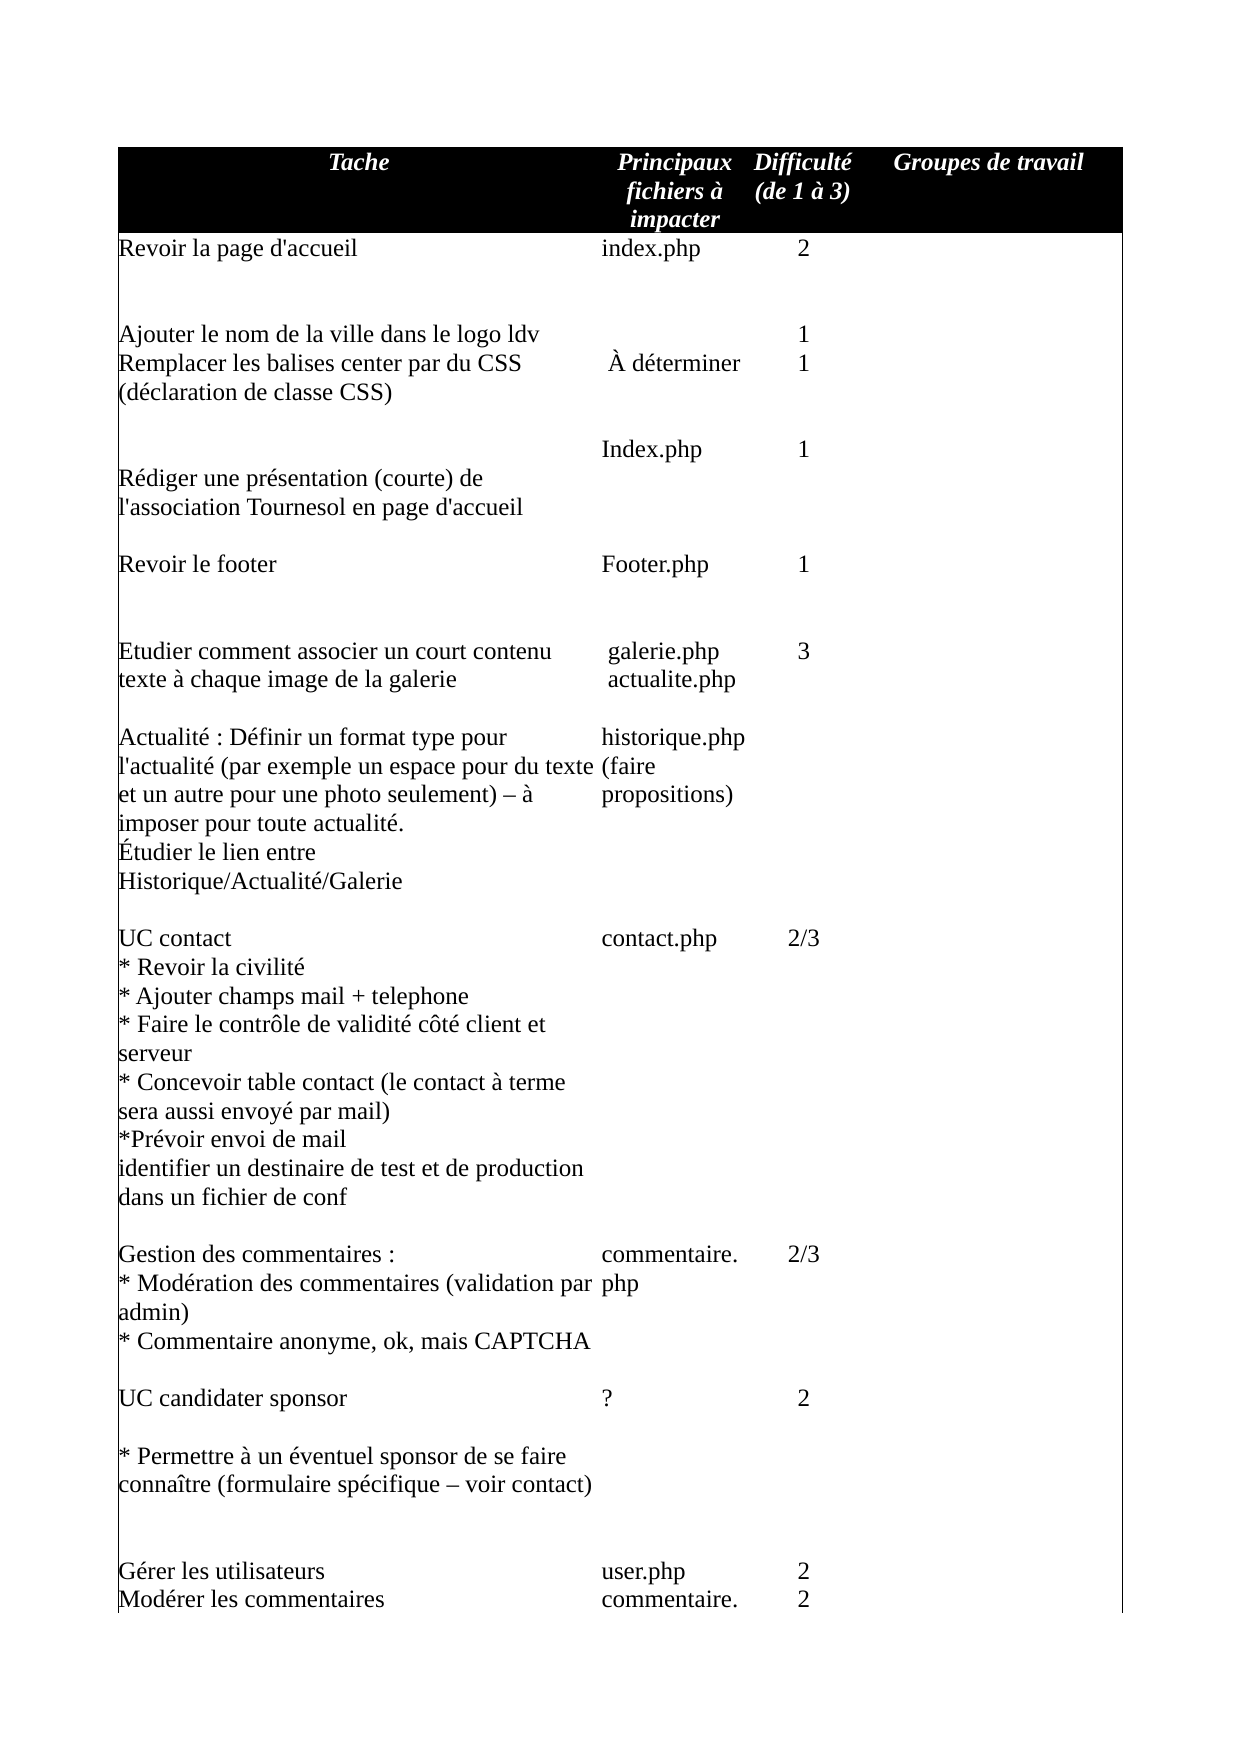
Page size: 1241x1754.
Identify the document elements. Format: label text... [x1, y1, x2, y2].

table_cell 1 [750, 435, 857, 549]
table_cell [750, 1527, 857, 1556]
table_cell 1 [750, 550, 857, 636]
table_cell contact.php [601, 923, 750, 1239]
table_cell [601, 1527, 750, 1556]
table_cell [857, 636, 1122, 923]
table_cell [857, 1240, 1122, 1383]
table_cell Rédiger une présentation (courte) de l'association Tournesol en page d'accueil [119, 435, 601, 549]
table_cell index.php [601, 233, 750, 319]
table_cell Index.php [601, 435, 750, 549]
table_cell 2 [750, 1585, 857, 1613]
table_cell 1 [750, 320, 857, 348]
table_cell [857, 923, 1122, 1239]
table_cell Footer.php [601, 550, 750, 636]
table_cell ? [601, 1383, 750, 1527]
table_cell Remplacer les balises center par du CSS (déclaration de classe CSS) [119, 348, 601, 434]
table_cell 2/3 [750, 1240, 857, 1383]
table_cell user.php [601, 1556, 750, 1584]
table_cell [857, 1585, 1122, 1613]
table_cell 2/3 [750, 923, 857, 1239]
table_cell Modérer les commentaires [119, 1585, 601, 1613]
table_header Principaux fichiers à impacter [601, 148, 750, 233]
table_header Tache [119, 148, 601, 233]
table_cell [857, 435, 1122, 549]
table_cell Ajouter le nom de la ville dans le logo ldv [119, 320, 601, 348]
table_cell Revoir le footer [119, 550, 601, 636]
table_cell 2 [750, 1383, 857, 1527]
table_cell 2 [750, 1556, 857, 1584]
table_cell [857, 320, 1122, 348]
table_cell [857, 233, 1122, 319]
table_cell commentaire.php [601, 1240, 750, 1383]
table_cell [601, 320, 750, 348]
table_cell UC contact * Revoir la civilité * Ajouter champs mail + telephone * Faire le contrôle de validité côté client et serveur * Concevoir table contact (le contact à terme sera aussi envoyé par mail) *Prévoir envoi de mail identifier un destinaire de test et de production dans un fichier de conf [119, 923, 601, 1239]
table_cell 1 [750, 348, 857, 434]
table_cell [119, 1527, 601, 1556]
table_cell 3 [750, 636, 857, 923]
table_cell Revoir la page d'accueil [119, 233, 601, 319]
table_cell 2 [750, 233, 857, 319]
table_cell Gestion des commentaires : * Modération des commentaires (validation par admin) * Commentaire anonyme, ok, mais CAPTCHA [119, 1240, 601, 1383]
table_cell Gérer les utilisateurs [119, 1556, 601, 1584]
table_cell [857, 550, 1122, 636]
table_cell UC candidater sponsor * Permettre à un éventuel sponsor de se faire connaître (formulaire spécifique – voir contact) [119, 1383, 601, 1527]
table_cell Etudier comment associer un court contenu texte à chaque image de la galerie Actualité : Définir un format type pour l'actualité (par exemple un espace pour du texte et un autre pour une photo seulement) – à imposer pour toute actualité. Étudier le lien entre Historique/Actualité/Galerie [119, 636, 601, 923]
table_cell À déterminer [601, 348, 750, 434]
table_cell [857, 348, 1122, 434]
table_cell galerie.php actualite.php historique.php (faire propositions) [601, 636, 750, 923]
table_cell [857, 1383, 1122, 1527]
table_cell [857, 1556, 1122, 1584]
table_cell [857, 1527, 1122, 1556]
table_header Groupes de travail [857, 148, 1122, 233]
table_header Difficulté (de 1 à 3) [750, 148, 857, 233]
table_cell commentaire. [601, 1585, 750, 1613]
